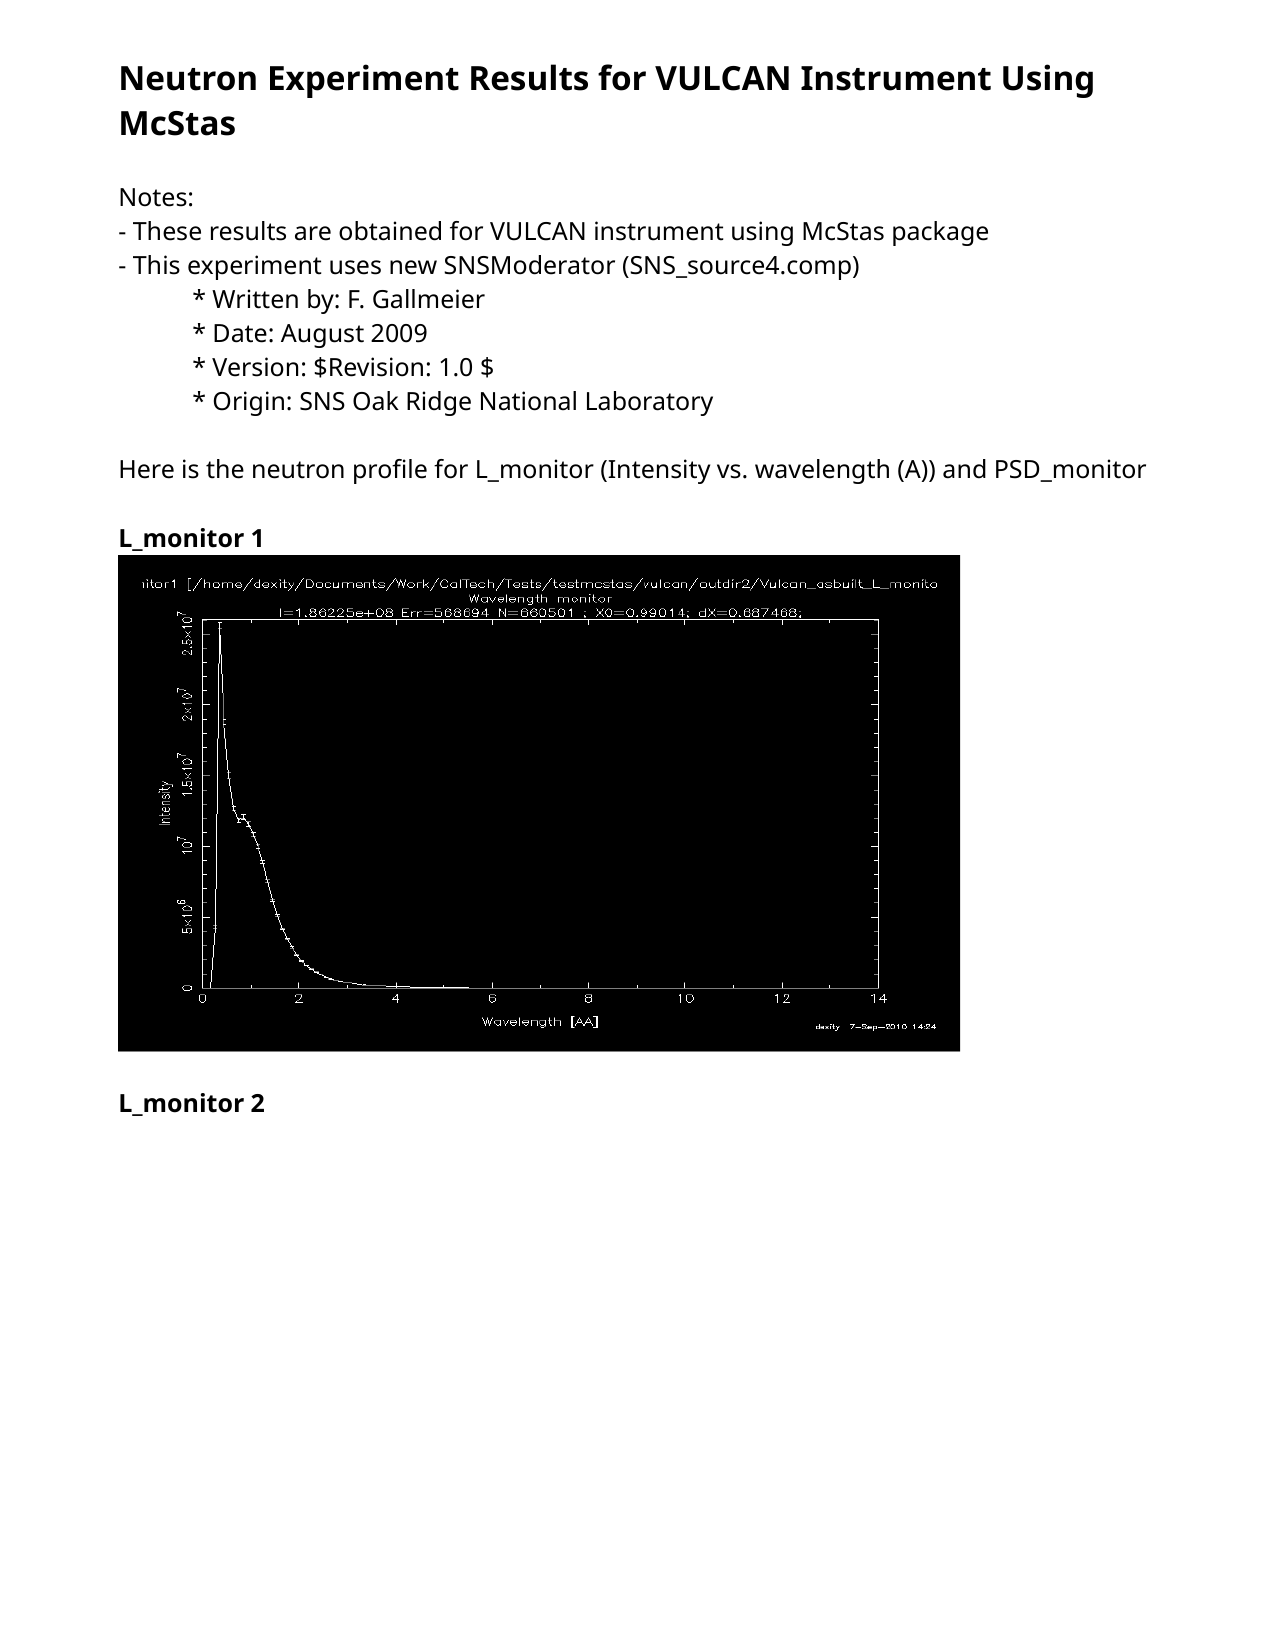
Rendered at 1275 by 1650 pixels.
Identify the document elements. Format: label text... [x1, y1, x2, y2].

picture [118, 554, 961, 1052]
text * Date: August 2009 [118, 316, 1157, 350]
text * Written by: F. Gallmeier [118, 282, 1157, 316]
text L_monitor 2 [118, 1085, 1157, 1119]
text Here is the neutron profile for L_monitor (Intensity vs. wavelength (A)) and PSD_monitor [118, 452, 1157, 486]
text Notes: [118, 179, 1157, 214]
text Neutron Experiment Results for VULCAN Instrument Using McStas [118, 55, 1157, 146]
text * Origin: SNS Oak Ridge National Laboratory [118, 384, 1157, 418]
text L_monitor 1 [118, 520, 1157, 554]
text * Version: $Revision: 1.0 $ [118, 350, 1157, 384]
text - These results are obtained for VULCAN instrument using McStas package [118, 214, 1157, 248]
text - This experiment uses new SNSModerator (SNS_source4.comp) [118, 248, 1157, 282]
